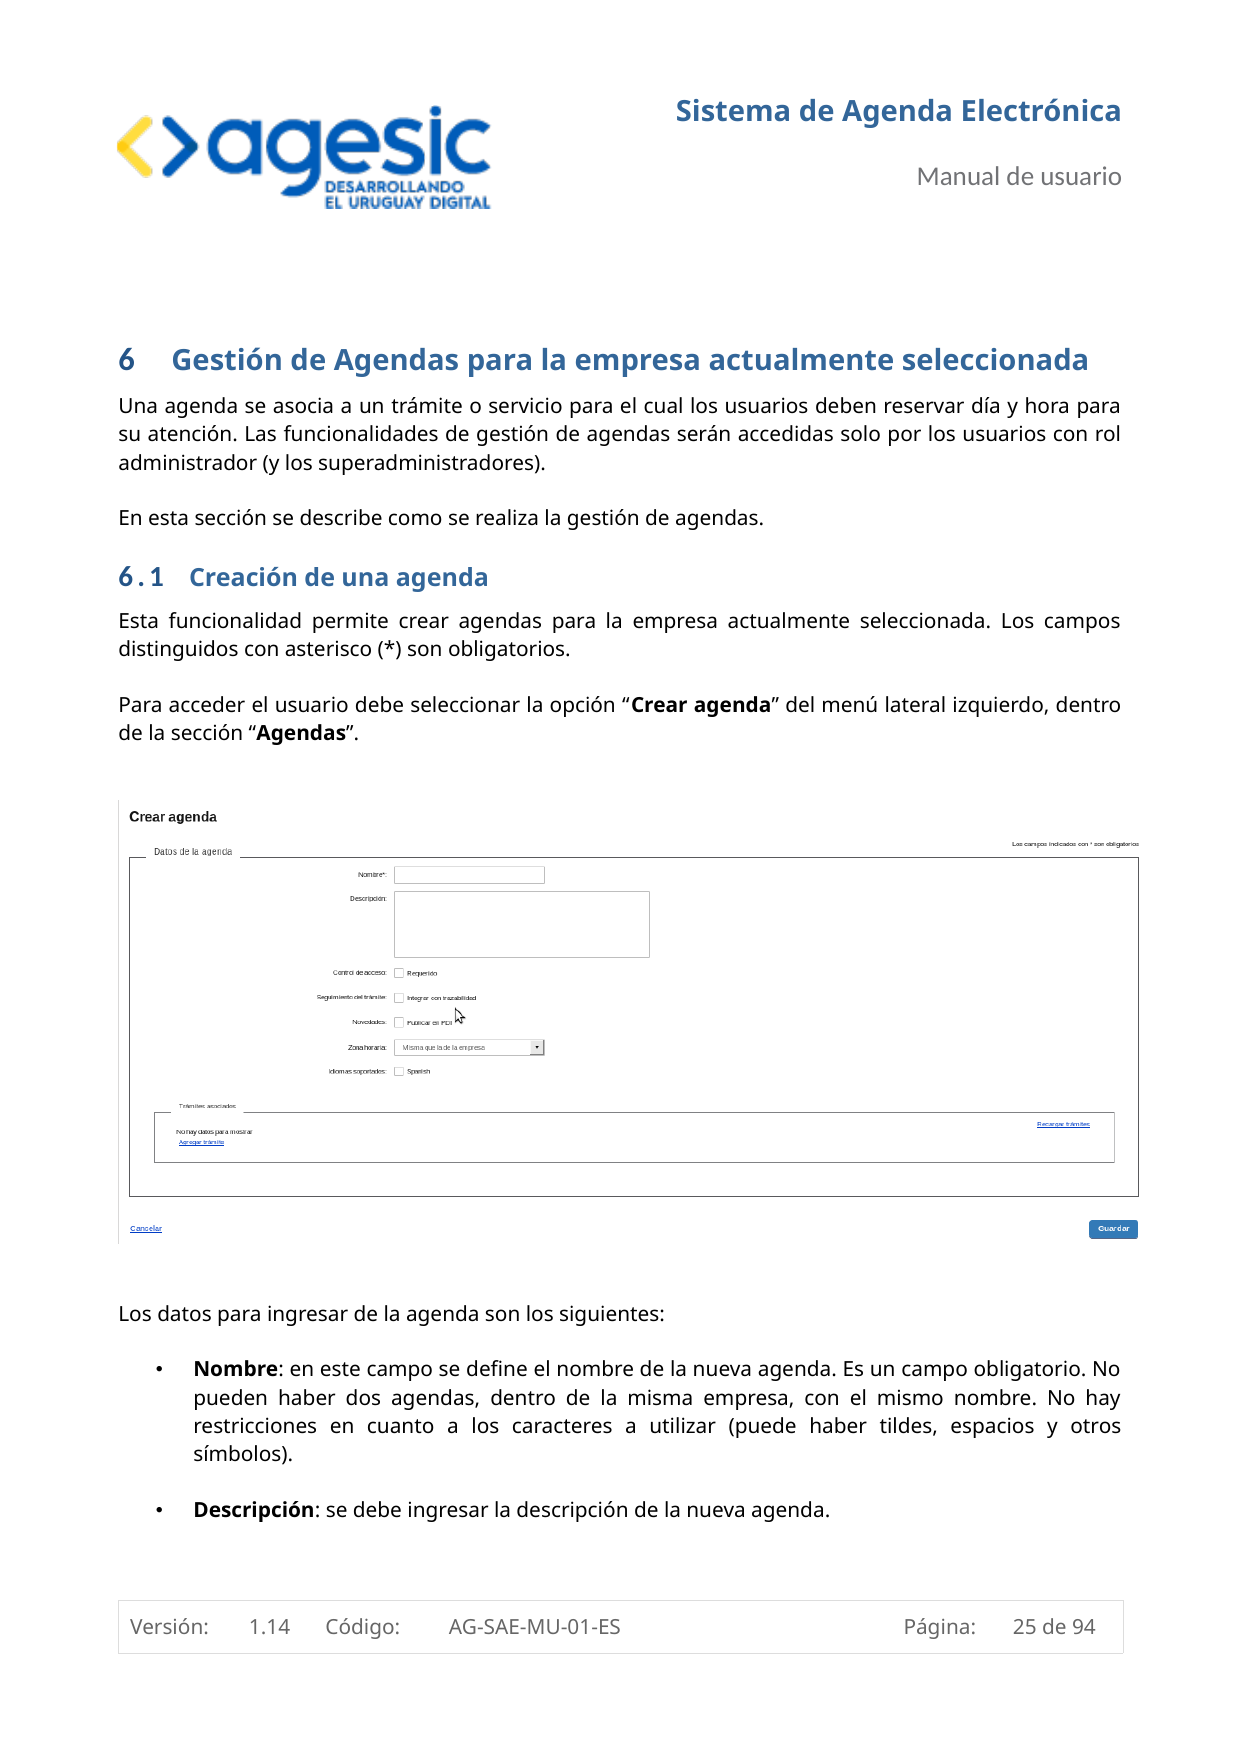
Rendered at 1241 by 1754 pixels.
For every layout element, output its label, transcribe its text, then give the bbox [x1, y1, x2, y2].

text Los datos para ingresar de la agenda son los siguientes: [118, 1299, 1122, 1327]
picture [118, 800, 1146, 1244]
text En esta sección se describe como se realiza la gestión de agendas. [118, 503, 1122, 532]
list Descripción: se debe ingresar la descripción de la nueva agenda. [156, 1495, 1122, 1523]
text Esta funcionalidad permite crear agendas para la empresa actualmente seleccionada. Los campos distinguidos con asterisco (*) son obligatorios. [118, 606, 1122, 663]
text Para acceder el usuario debe seleccionar la opción “Crear agenda” del menú lateral izquierdo, dentro de la sección “Agendas”. [118, 690, 1122, 747]
text Una agenda se asocia a un trámite o servicio para el cual los usuarios deben reservar día y hora para su atención. Las funcionalidades de gestión de agendas serán accedidas solo por los usuarios con rol administrador (y los superadministradores). [118, 391, 1122, 476]
list Nombre: en este campo se define el nombre de la nueva agenda. Es un campo obligatorio. No pueden haber dos agendas, dentro de la misma empresa, con el mismo nombre. No hay restricciones en cuanto a los caracteres a utilizar (puede haber tildes, espacios y otros símbolos). [156, 1354, 1122, 1468]
subtitle Gestión de Agendas para la empresa actualmente seleccionada [118, 339, 1122, 379]
picture [116, 105, 492, 209]
subtitle Creación de una agenda [118, 558, 1122, 594]
